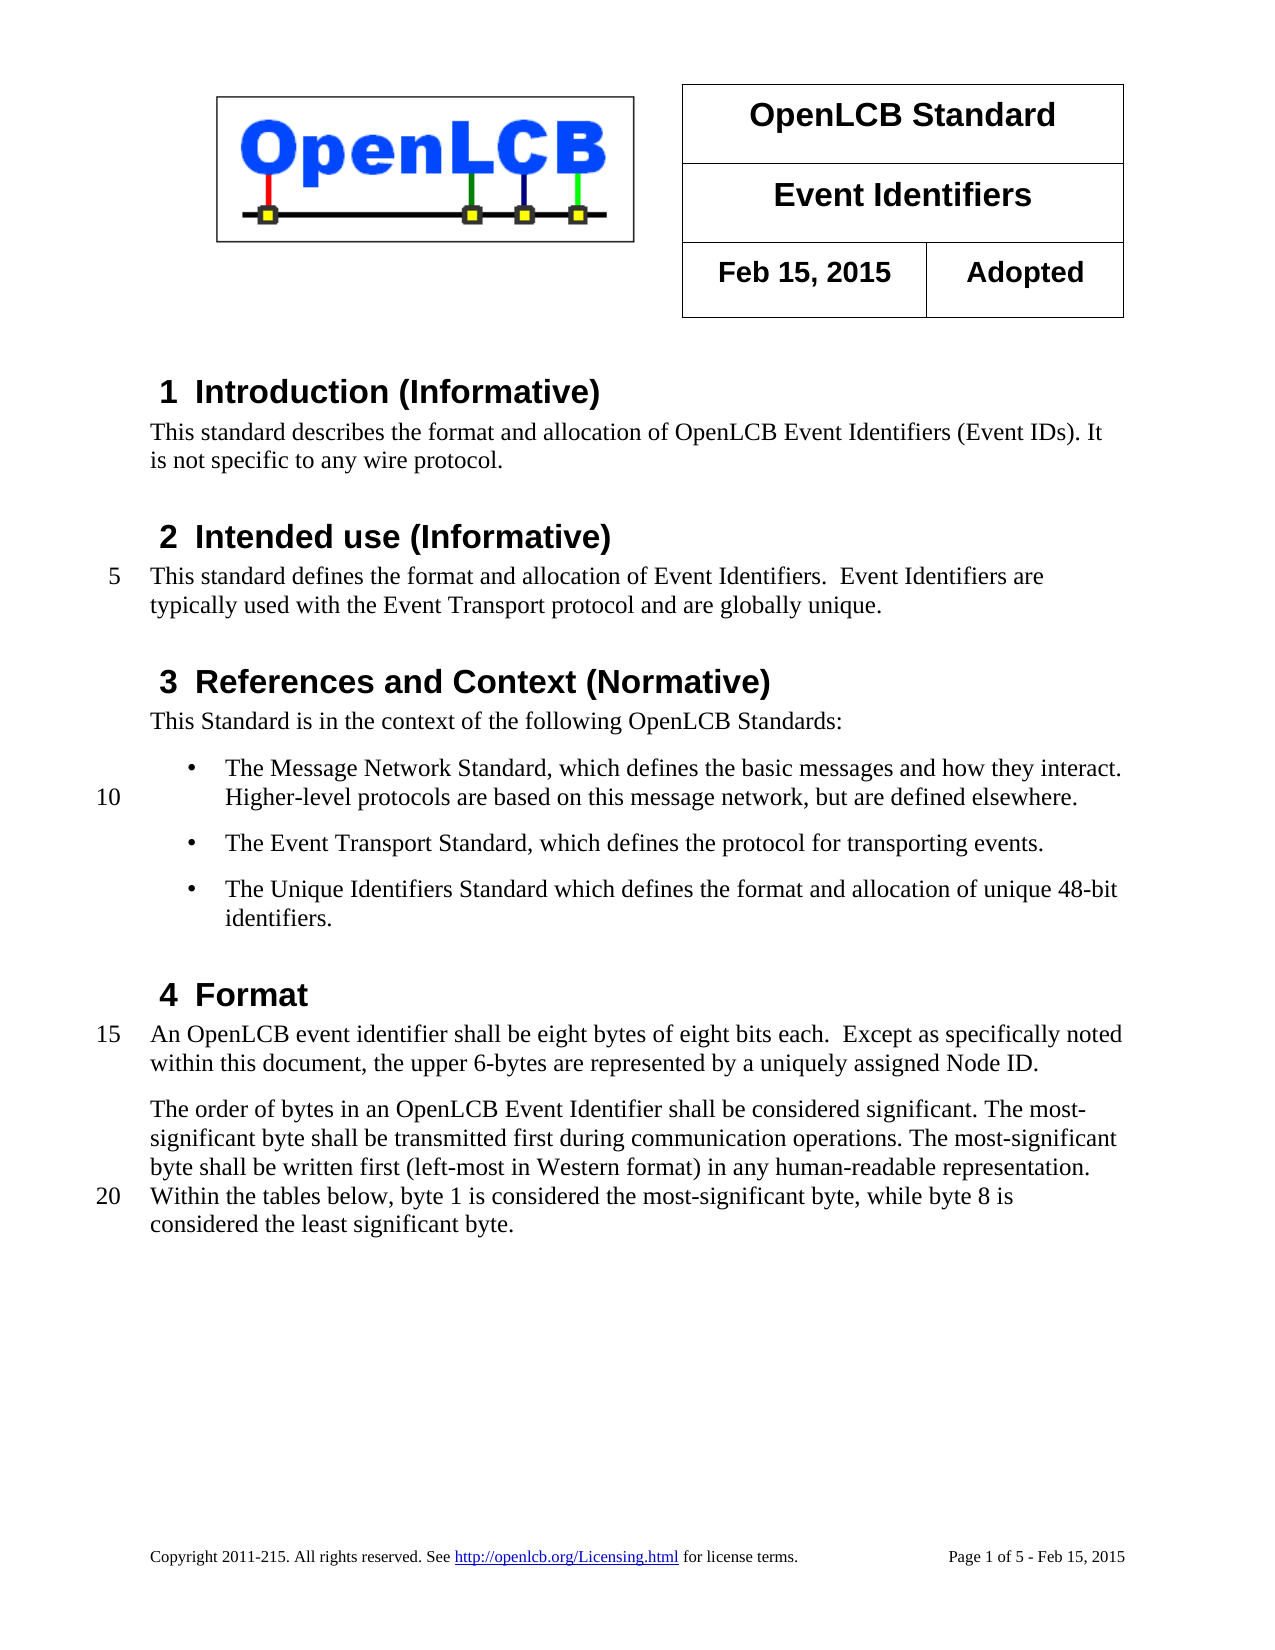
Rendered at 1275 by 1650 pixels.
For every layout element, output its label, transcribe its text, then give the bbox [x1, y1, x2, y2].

text This standard defines the format and allocation of Event Identifiers. Event Identifiers are typically used with the Event Transport protocol and are globally unique. [150, 561, 1125, 619]
list The Event Transport Standard, which defines the protocol for transporting events. [187, 828, 1125, 857]
text This Standard is in the context of the following OpenLCB Standards: [150, 706, 1125, 735]
list The Unique Identifiers Standard which defines the format and allocation of unique 48-bit identifiers. [187, 874, 1125, 932]
subtitle References and Context (Normative) [150, 662, 1125, 700]
text This standard describes the format and allocation of OpenLCB Event Identifiers (Event IDs). It is not specific to any wire protocol. [150, 417, 1125, 474]
subtitle Introduction (Informative) [150, 372, 1125, 410]
subtitle Intended use (Informative) [150, 517, 1125, 555]
picture [215, 95, 636, 244]
subtitle Format [150, 975, 1125, 1013]
list The Message Network Standard, which defines the basic messages and how they interact. Higher-level protocols are based on this message network, but are defined elsewhere. [187, 753, 1125, 810]
text An OpenLCB event identifier shall be eight bytes of eight bits each. Except as specifically noted within this document, the upper 6-bytes are represented by a uniquely assigned Node ID. [150, 1019, 1125, 1077]
text The order of bytes in an OpenLCB Event Identifier shall be considered significant. The most-significant byte shall be transmitted first during communication operations. The most-significant byte shall be written first (left-most in Western format) in any human-readable representation. Within the tables below, byte 1 is considered the most-significant byte, while byte 8 is considered the least significant byte. [150, 1094, 1125, 1238]
